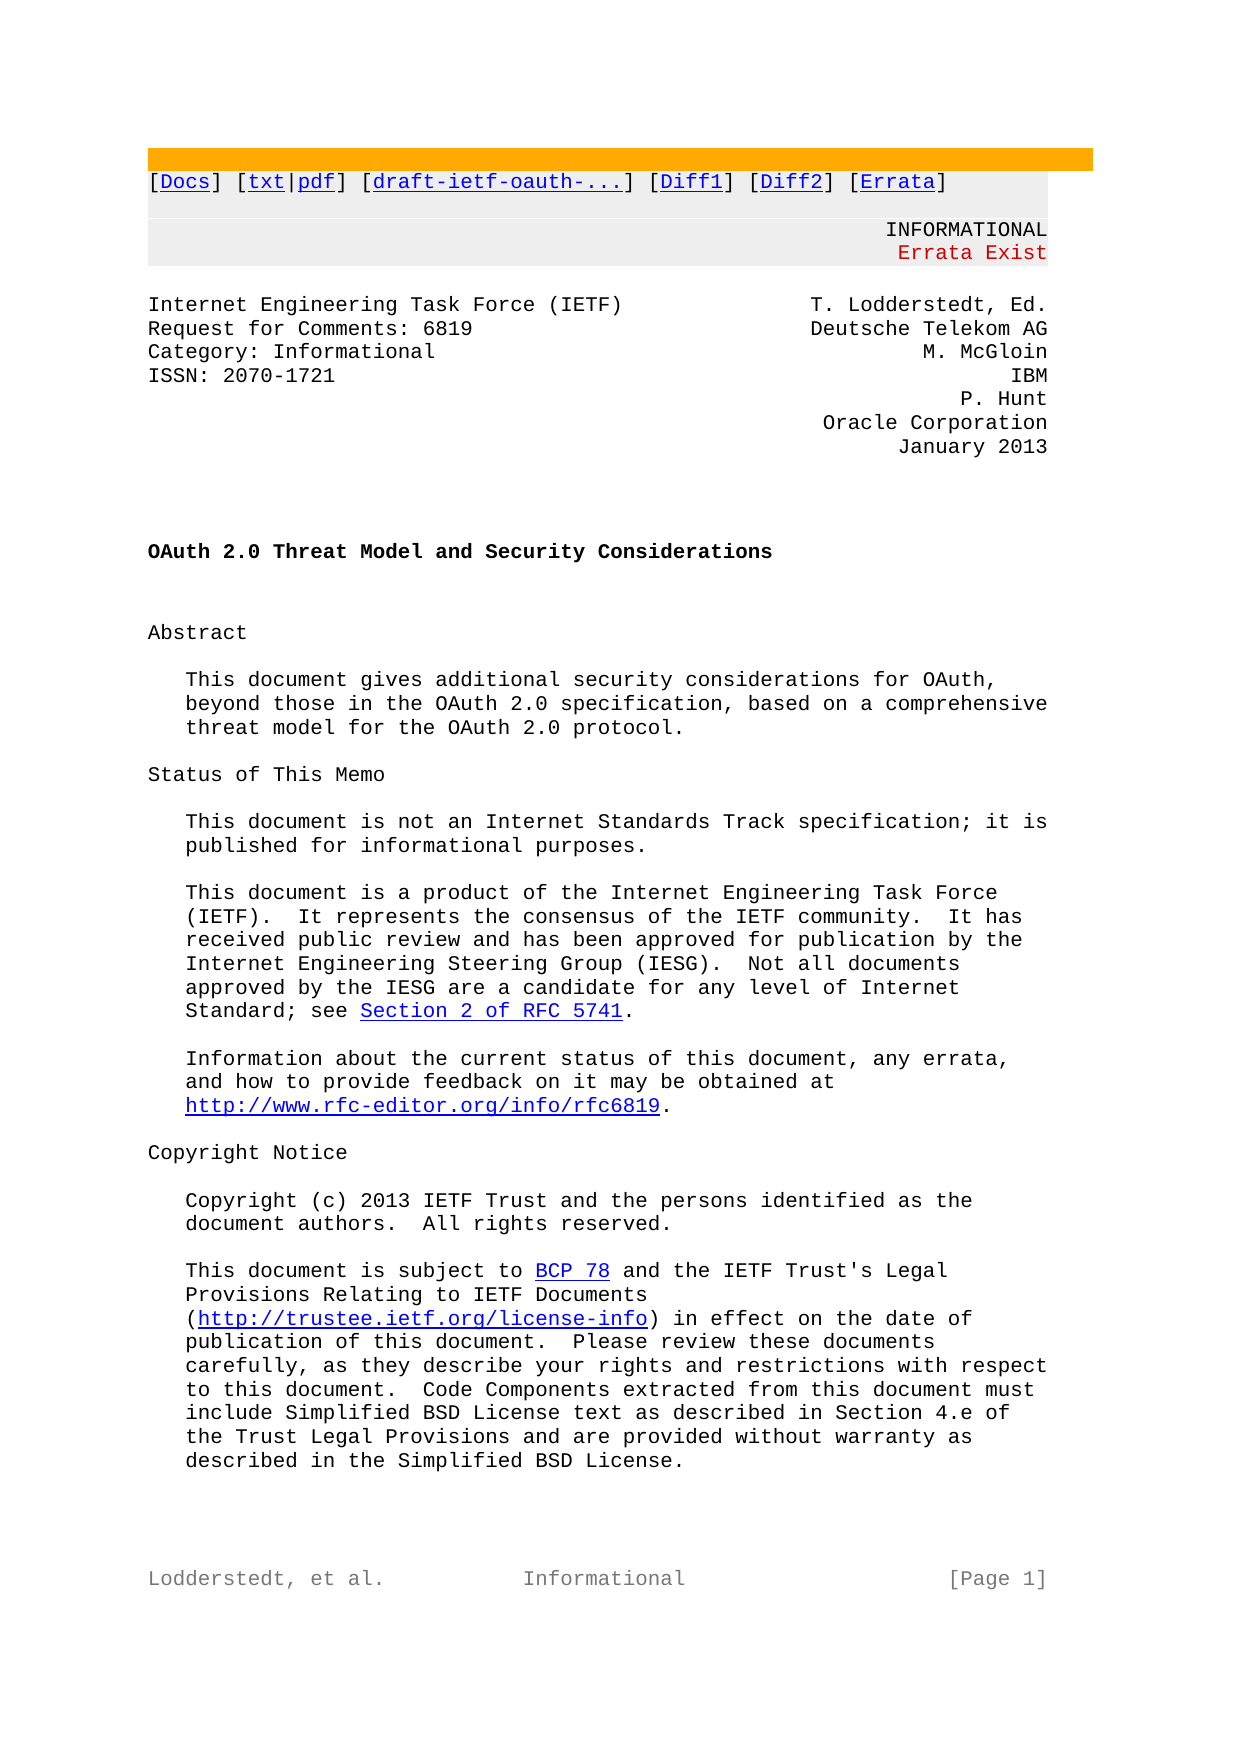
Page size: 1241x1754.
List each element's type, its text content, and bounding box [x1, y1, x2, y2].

text (IETF). It represents the consensus of the IETF community. It has [148, 906, 1093, 929]
text Oracle Corporation [148, 412, 1093, 436]
text received public review and has been approved for publication by the [148, 929, 1093, 953]
text [Docs] [txt|pdf] [draft-ietf-oauth-...] [Diff1] [Diff2] [Errata] INFORMATIONAL Errata Exist [148, 171, 1093, 294]
text Lodderstedt, et al. Informational [Page 1] [148, 1568, 1093, 1592]
text Internet Engineering Steering Group (IESG). Not all documents [148, 953, 1093, 977]
text to this document. Code Components extracted from this document must [148, 1379, 1093, 1402]
text beyond those in the OAuth 2.0 specification, based on a comprehensive [148, 693, 1093, 717]
text Copyright Notice [148, 1142, 1093, 1166]
text include Simplified BSD License text as described in Section 4.e of [148, 1402, 1093, 1426]
text OAuth 2.0 Threat Model and Security Considerations [148, 541, 1093, 564]
text Status of This Memo [148, 764, 1093, 788]
text This document is a product of the Internet Engineering Task Force [148, 882, 1093, 906]
text (http://trustee.ietf.org/license-info) in effect on the date of [148, 1308, 1093, 1331]
text threat model for the OAuth 2.0 protocol. [148, 717, 1093, 740]
text carefully, as they describe your rights and restrictions with respect [148, 1355, 1093, 1379]
text Information about the current status of this document, any errata, [148, 1048, 1093, 1071]
text This document is subject to BCP 78 and the IETF Trust's Legal [148, 1261, 1093, 1284]
text published for informational purposes. [148, 835, 1093, 858]
text Provisions Relating to IETF Documents [148, 1284, 1093, 1308]
text described in the Simplified BSD License. [148, 1450, 1093, 1473]
text This document gives additional security considerations for OAuth, [148, 669, 1093, 693]
text This document is not an Internet Standards Track specification; it is [148, 811, 1093, 835]
text http://www.rfc-editor.org/info/rfc6819. [148, 1095, 1093, 1119]
text Abstract [148, 622, 1093, 646]
text Internet Engineering Task Force (IETF) T. Lodderstedt, Ed. [148, 294, 1093, 317]
text ISSN: 2070-1721 IBM [148, 365, 1093, 388]
text the Trust Legal Provisions and are provided without warranty as [148, 1426, 1093, 1450]
text Standard; see Section 2 of RFC 5741. [148, 1000, 1093, 1024]
text Category: Informational M. McGloin [148, 341, 1093, 365]
text January 2013 [148, 436, 1093, 459]
text document authors. All rights reserved. [148, 1213, 1093, 1237]
text publication of this document. Please review these documents [148, 1331, 1093, 1355]
text Request for Comments: 6819 Deutsche Telekom AG [148, 317, 1093, 341]
text approved by the IESG are a candidate for any level of Internet [148, 977, 1093, 1000]
text Copyright (c) 2013 IETF Trust and the persons identified as the [148, 1189, 1093, 1213]
text P. Hunt [148, 388, 1093, 412]
text and how to provide feedback on it may be obtained at [148, 1071, 1093, 1095]
